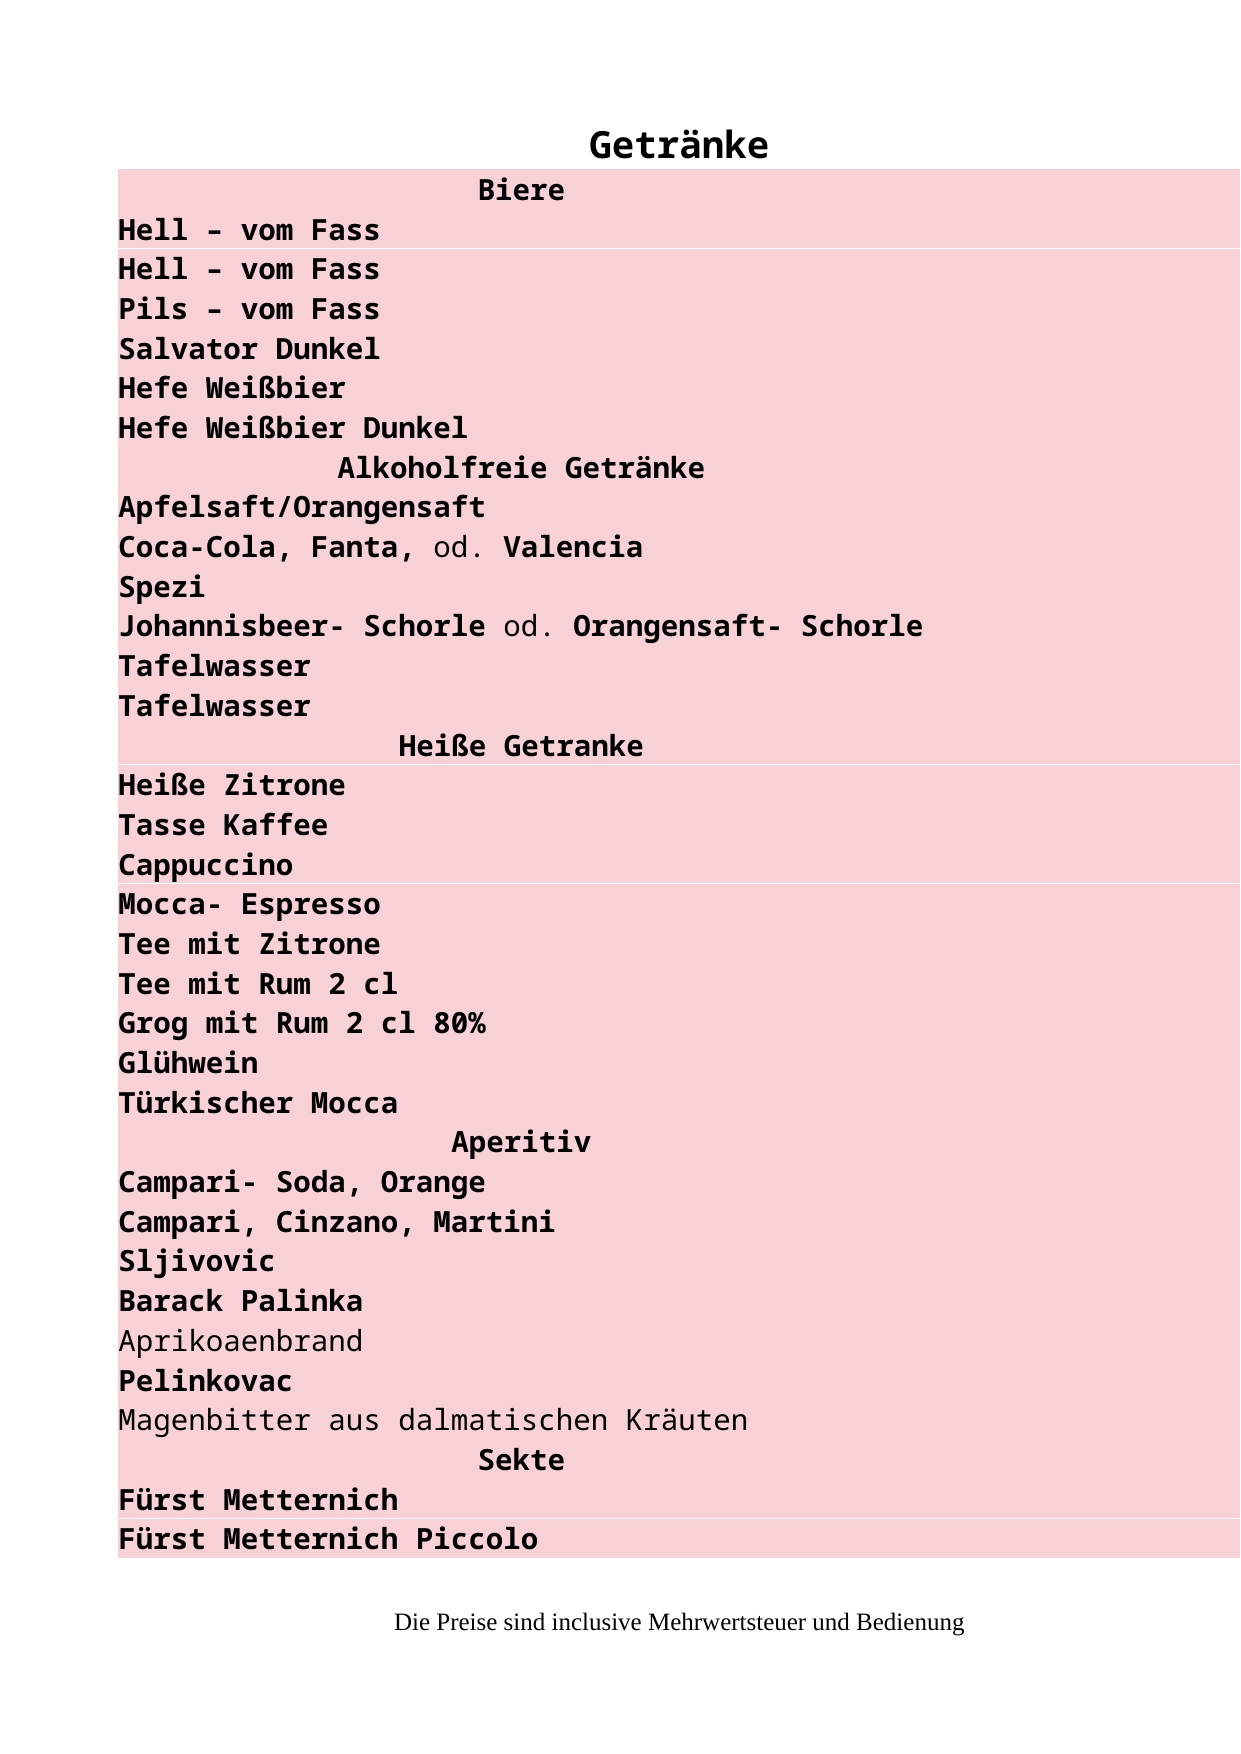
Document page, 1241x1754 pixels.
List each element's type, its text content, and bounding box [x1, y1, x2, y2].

table_cell Grog mit Rum 2 cl 80% [118, 1003, 924, 1042]
table_cell Sekte [118, 1439, 924, 1479]
table_cell [924, 1082, 1240, 1122]
table_cell [924, 606, 1240, 645]
table_cell Glühwein [118, 1042, 924, 1082]
table_cell [924, 487, 1240, 526]
table_cell Hell – vom Fass [118, 209, 924, 248]
table_cell Spezi [118, 566, 924, 606]
table_cell [924, 288, 1240, 328]
table_header [924, 169, 1240, 209]
table_cell [924, 884, 1240, 923]
table_cell [924, 963, 1240, 1003]
table_cell Apfelsaft/Orangensaft [118, 487, 924, 526]
table_cell [924, 447, 1240, 487]
table_header Biere [118, 169, 924, 209]
table_cell Cappuccino [118, 844, 924, 883]
table_cell Pelinkovac Magenbitter aus dalmatischen Kräuten [118, 1360, 924, 1439]
table_cell Tasse Kaffee [118, 804, 924, 844]
table_cell Campari, Cinzano, Martini [118, 1201, 924, 1241]
table_cell Fürst Metternich [118, 1479, 924, 1518]
table_cell [924, 804, 1240, 844]
table_cell Mocca- Espresso [118, 884, 924, 923]
table_cell [924, 566, 1240, 606]
table_cell Alkoholfreie Getränke [118, 447, 924, 487]
table_cell [924, 1201, 1240, 1241]
table_cell [924, 844, 1240, 883]
table_cell Türkischer Mocca [118, 1082, 924, 1122]
table_cell [924, 1479, 1240, 1518]
table_cell Campari- Soda, Orange [118, 1161, 924, 1201]
table_cell [924, 645, 1240, 685]
table_cell [924, 328, 1240, 368]
table_cell Pils – vom Fass [118, 288, 924, 328]
text Getränke [118, 118, 1240, 169]
table_cell Hell – vom Fass [118, 249, 924, 288]
table_cell [924, 1161, 1240, 1201]
table_cell [924, 1241, 1240, 1280]
table_cell Tee mit Zitrone [118, 923, 924, 963]
table_cell [924, 526, 1240, 566]
table_cell Sljivovic [118, 1241, 924, 1280]
table_cell Salvator Dunkel [118, 328, 924, 368]
table_cell Hefe Weißbier [118, 368, 924, 407]
table_cell [924, 407, 1240, 447]
table_cell Johannisbeer- Schorle od. Orangensaft- Schorle [118, 606, 924, 645]
table_cell Barack Palinka Aprikoaenbrand [118, 1280, 924, 1360]
table_cell [924, 209, 1240, 248]
table_cell Coca-Cola, Fanta, od. Valencia [118, 526, 924, 566]
table_cell [924, 1360, 1240, 1439]
table_cell [924, 1003, 1240, 1042]
table_cell [924, 685, 1240, 725]
table_cell Tee mit Rum 2 cl [118, 963, 924, 1003]
table_cell [924, 923, 1240, 963]
table_cell Heiße Zitrone [118, 765, 924, 804]
table_cell Fürst Metternich Piccolo [118, 1519, 924, 1558]
table_cell [924, 368, 1240, 407]
table_cell Heiße Getranke [118, 725, 924, 764]
table_cell [924, 249, 1240, 288]
table_cell [924, 725, 1240, 764]
table_cell Tafelwasser [118, 685, 924, 725]
table_cell [924, 1122, 1240, 1161]
table_cell Hefe Weißbier Dunkel [118, 407, 924, 447]
table_cell Aperitiv [118, 1122, 924, 1161]
table_cell [924, 765, 1240, 804]
table_cell [924, 1519, 1240, 1558]
table_cell [924, 1042, 1240, 1082]
table_cell Tafelwasser [118, 645, 924, 685]
table_cell [924, 1439, 1240, 1479]
table_cell [924, 1280, 1240, 1360]
